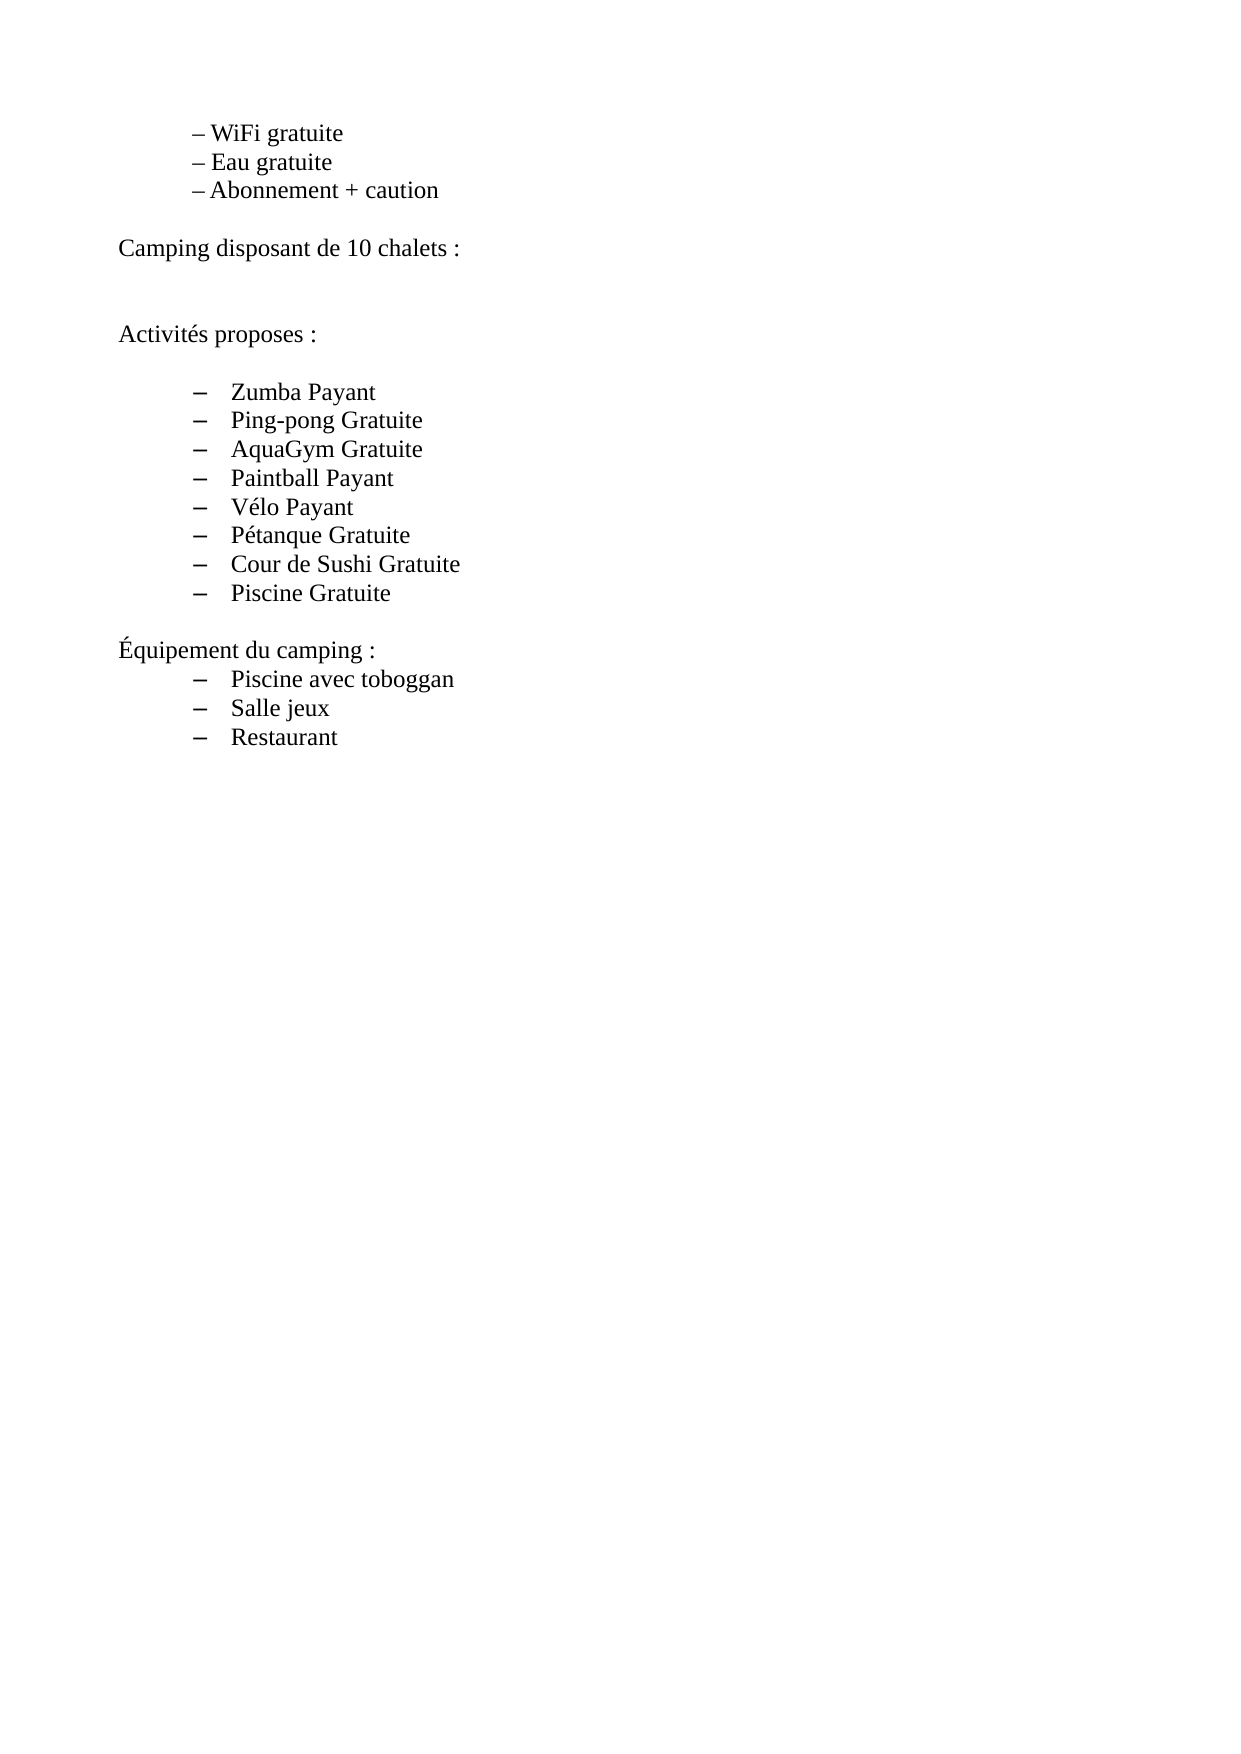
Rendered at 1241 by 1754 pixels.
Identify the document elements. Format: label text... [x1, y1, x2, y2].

list Piscine Gratuite [193, 578, 1122, 607]
list Piscine avec toboggan [193, 664, 1122, 693]
list Restaurant [193, 722, 1122, 751]
list Salle jeux [193, 693, 1122, 722]
text Équipement du camping : [118, 636, 1122, 664]
text – Eau gratuite [118, 147, 1122, 176]
list Paintball Payant [193, 463, 1122, 492]
list Cour de Sushi Gratuite [193, 549, 1122, 578]
list Zumba Payant [193, 377, 1122, 406]
text – WiFi gratuite [118, 118, 1122, 147]
text Camping disposant de 10 chalets : [118, 233, 1122, 262]
text – Abonnement + caution [118, 176, 1122, 204]
text Activités proposes : [118, 319, 1122, 348]
list AquaGym Gratuite [193, 434, 1122, 463]
list Pétanque Gratuite [193, 521, 1122, 549]
list Ping-pong Gratuite [193, 406, 1122, 434]
list Vélo Payant [193, 492, 1122, 521]
